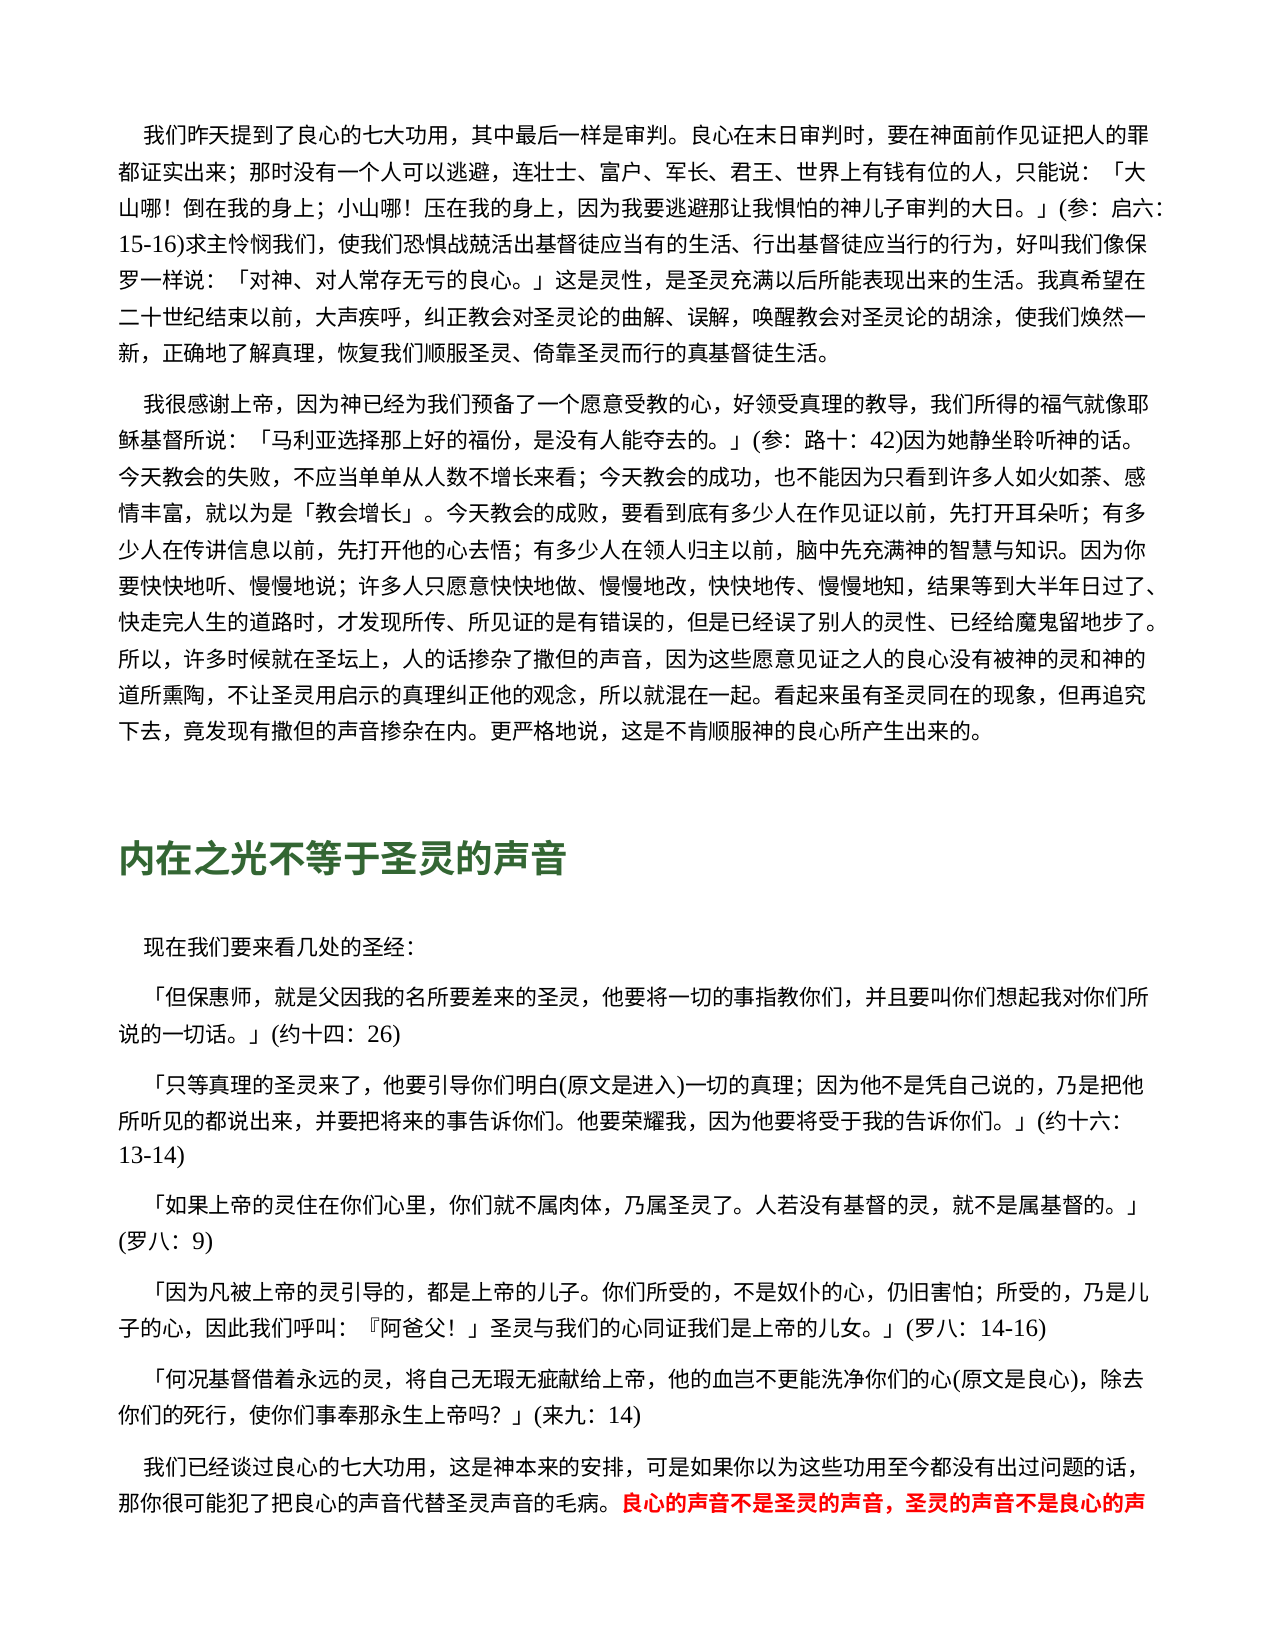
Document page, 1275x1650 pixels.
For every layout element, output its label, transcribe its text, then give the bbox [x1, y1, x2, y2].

subtitle 内在之光不等于圣灵的声音 [118, 786, 1157, 883]
text 我们已经谈过良心的七大功用，这是神本来的安排，可是如果你以为这些功用至今都没有出过问题的话，那你很可能犯了把良心的声音代替圣灵声音的毛病。良心的声音不是圣灵的声音，圣灵的声音不是良心的声 [118, 1449, 1157, 1517]
text 我很感谢上帝，因为神已经为我们预备了一个愿意受教的心，好领受真理的教导，我们所得的福气就像耶稣基督所说：「马利亚选择那上好的福份，是没有人能夺去的。」(参：路十：42)因为她静坐聆听神的话。今天教会的失败，不应当单单从人数不增长来看；今天教会的成功，也不能因为只看到许多人如火如荼、感情丰富，就以为是「教会增长」。今天教会的成败，要看到底有多少人在作见证以前，先打开耳朵听；有多少人在传讲信息以前，先打开他的心去悟；有多少人在领人归主以前，脑中先充满神的智慧与知识。因为你要快快地听、慢慢地说；许多人只愿意快快地做、慢慢地改，快快地传、慢慢地知，结果等到大半年日过了、快走完人生的道路时，才发现所传、所见证的是有错误的，但是已经误了别人的灵性、已经给魔鬼留地步了。所以，许多时候就在圣坛上，人的话掺杂了撒但的声音，因为这些愿意见证之人的良心没有被神的灵和神的道所熏陶，不让圣灵用启示的真理纠正他的观念，所以就混在一起。看起来虽有圣灵同在的现象，但再追究下去，竟发现有撒但的声音掺杂在内。更严格地说，这是不肯顺服神的良心所产生出来的。 [118, 387, 1157, 746]
text 「如果上帝的灵住在你们心里，你们就不属肉体，乃属圣灵了。人若没有基督的灵，就不是属基督的。」(罗八：9) [118, 1188, 1157, 1256]
text 「只等真理的圣灵来了，他要引导你们明白(原文是进入)一切的真理；因为他不是凭自己说的，乃是把他所听见的都说出来，并要把将来的事告诉你们。他要荣耀我，因为他要将受于我的告诉你们。」(约十六：13-14) [118, 1068, 1157, 1169]
text 我们昨天提到了良心的七大功用，其中最后一样是审判。良心在末日审判时，要在神面前作见证把人的罪都证实出来；那时没有一个人可以逃避，连壮士、富户、军长、君王、世界上有钱有位的人，只能说：「大山哪！倒在我的身上；小山哪！压在我的身上，因为我要逃避那让我惧怕的神儿子审判的大日。」(参：启六：15-16)求主怜悯我们，使我们恐惧战兢活出基督徒应当有的生活、行出基督徒应当行的行为，好叫我们像保罗一样说：「对神、对人常存无亏的良心。」这是灵性，是圣灵充满以后所能表现出来的生活。我真希望在二十世纪结束以前，大声疾呼，纠正教会对圣灵论的曲解、误解，唤醒教会对圣灵论的胡涂，使我们焕然一新，正确地了解真理，恢复我们顺服圣灵、倚靠圣灵而行的真基督徒生活。 [118, 118, 1157, 368]
text 「但保惠师，就是父因我的名所要差来的圣灵，他要将一切的事指教你们，并且要叫你们想起我对你们所说的一切话。」(约十四：26) [118, 980, 1157, 1048]
text 现在我们要来看几处的圣经： [118, 896, 1157, 961]
text 「何况基督借着永远的灵，将自己无瑕无疵献给上帝，他的血岂不更能洗净你们的心(原文是良心)，除去你们的死行，使你们事奉那永生上帝吗？」(来九：14) [118, 1362, 1157, 1430]
text 「因为凡被上帝的灵引导的，都是上帝的儿子。你们所受的，不是奴仆的心，仍旧害怕；所受的，乃是儿子的心，因此我们呼叫：『阿爸父！」圣灵与我们的心同证我们是上帝的儿女。」(罗八：14-16) [118, 1275, 1157, 1343]
